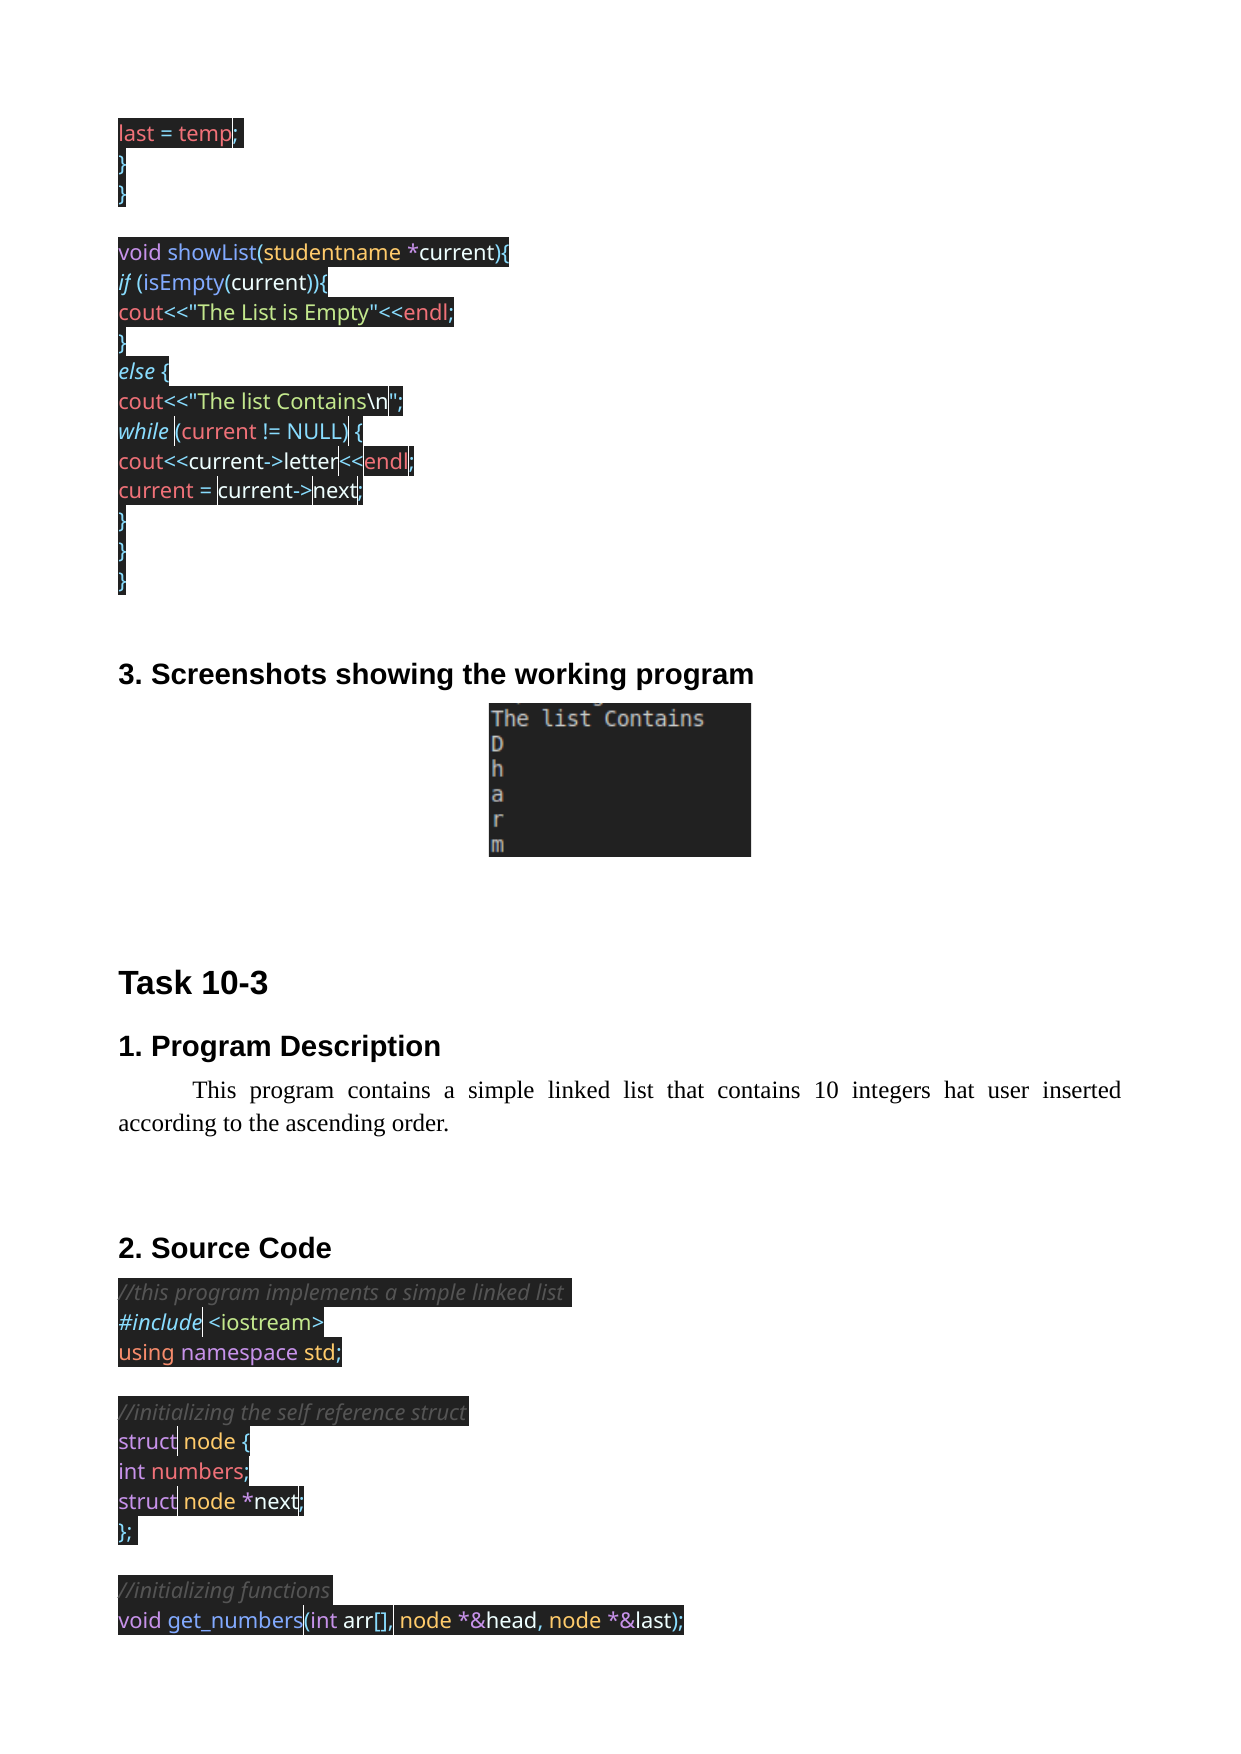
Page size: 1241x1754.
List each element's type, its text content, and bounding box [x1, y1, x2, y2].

subtitle 2. Source Code [118, 1231, 1122, 1265]
subtitle 3. Screenshots showing the working program [118, 657, 1122, 691]
text last = temp; [118, 118, 1122, 148]
text } [118, 327, 1122, 356]
text }; [118, 1516, 1122, 1545]
text struct node { [118, 1426, 1122, 1456]
picture [488, 703, 752, 857]
text while (current != NULL) { [118, 416, 1122, 446]
text void showList(studentname *current){ [118, 237, 1122, 267]
text int numbers; [118, 1456, 1122, 1486]
subtitle 1. Program Description [118, 1029, 1122, 1063]
text cout<<"The List is Empty"<<endl; [118, 297, 1122, 327]
text void get_numbers(int arr[], node *&head, node *&last); [118, 1605, 1122, 1635]
text cout<<current->letter<<endl; [118, 446, 1122, 476]
text This program contains a simple linked list that contains 10 integers hat user inserted according to the ascending order. [118, 1075, 1122, 1137]
text if (isEmpty(current)){ [118, 267, 1122, 297]
text else { [118, 356, 1122, 386]
text struct node *next; [118, 1486, 1122, 1516]
subtitle Task 10-3 [118, 963, 1122, 1002]
text } [118, 565, 1122, 595]
text } [118, 178, 1122, 207]
text //this program implements a simple linked list [118, 1277, 1122, 1307]
text #include <iostream> [118, 1307, 1122, 1337]
text //initializing functions [118, 1575, 1122, 1605]
text } [118, 535, 1122, 565]
text } [118, 505, 1122, 535]
text using namespace std; [118, 1337, 1122, 1367]
text //initializing the self reference struct [118, 1396, 1122, 1426]
text } [118, 148, 1122, 178]
text cout<<"The list Contains\n"; [118, 386, 1122, 416]
text current = current->next; [118, 476, 1122, 505]
